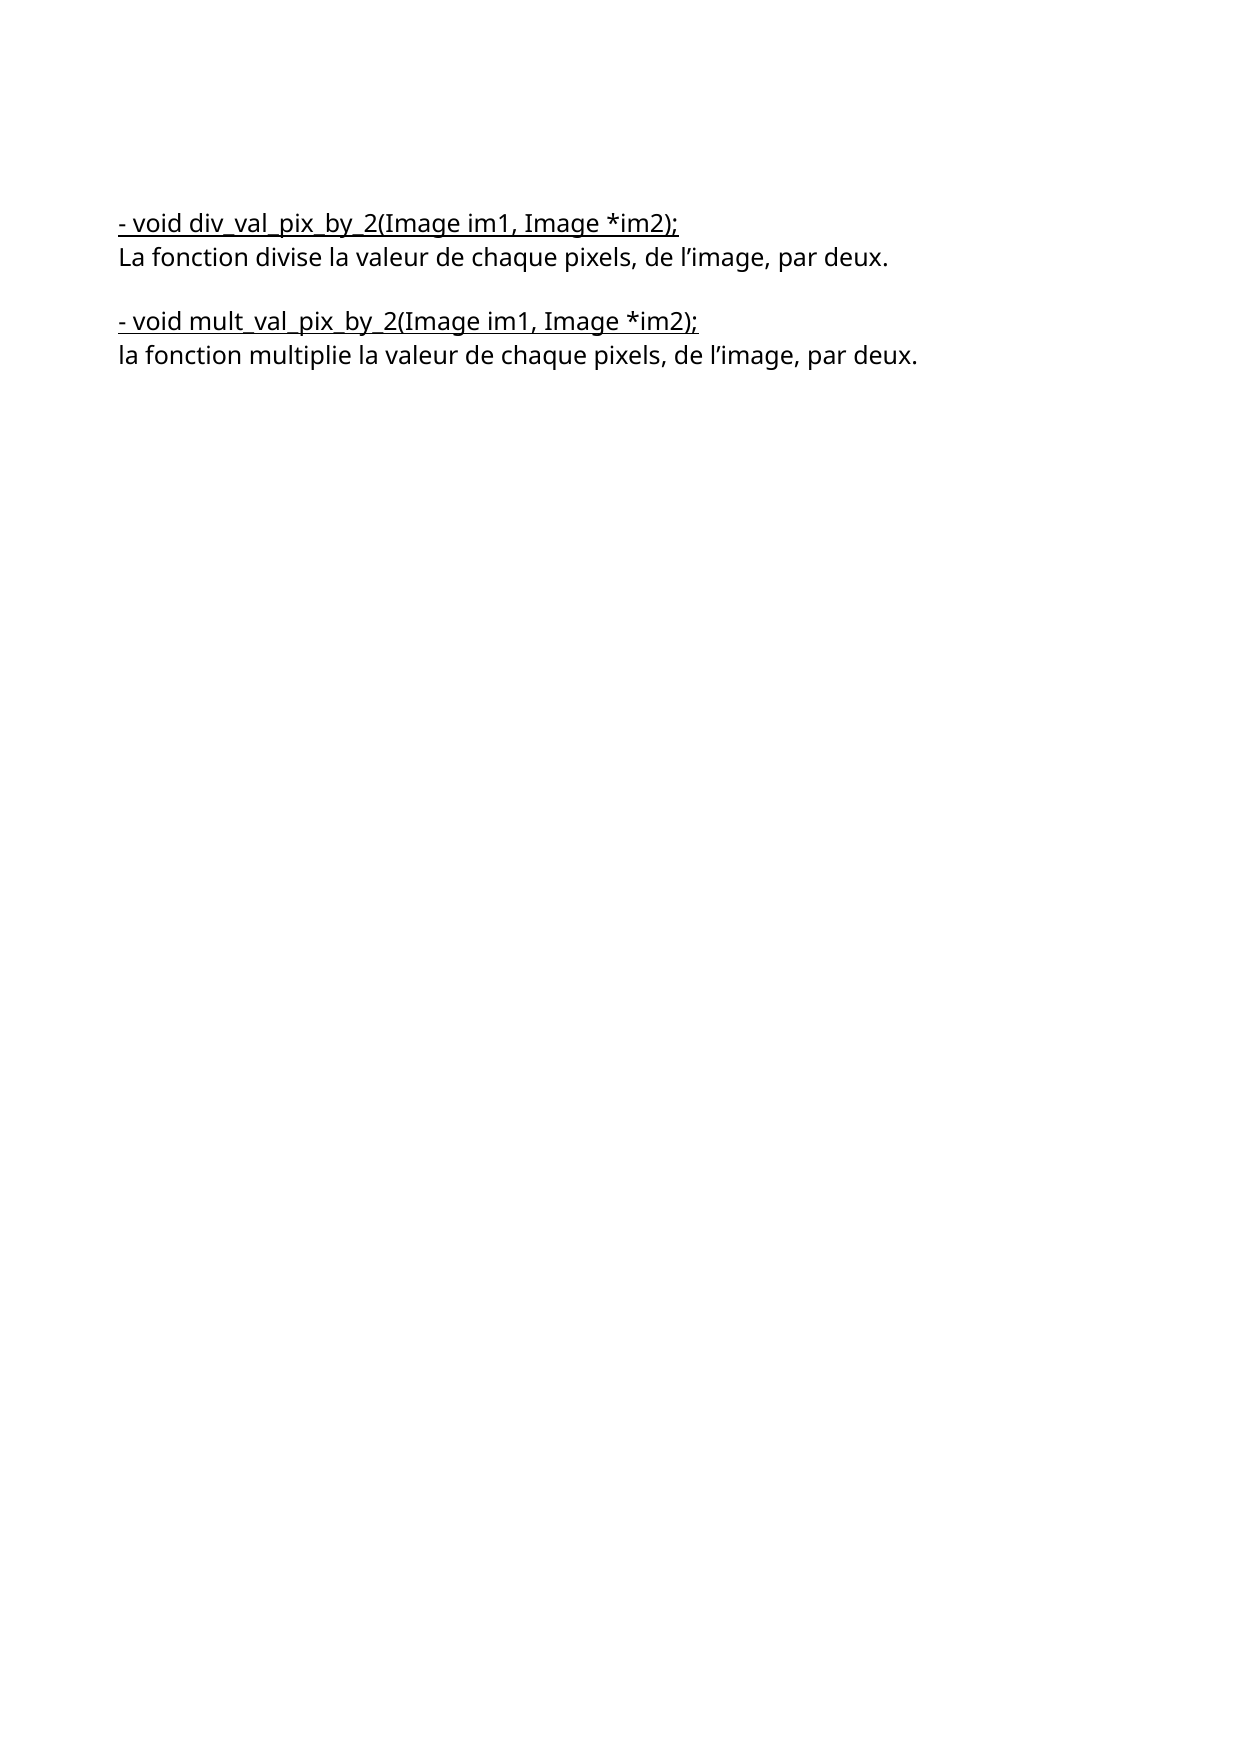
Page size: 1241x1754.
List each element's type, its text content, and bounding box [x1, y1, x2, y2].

text La fonction divise la valeur de chaque pixels, de l’image, par deux. [118, 240, 1122, 274]
text - void mult_val_pix_by_2(Image im1, Image *im2); [118, 304, 1122, 338]
text la fonction multiplie la valeur de chaque pixels, de l’image, par deux. [118, 338, 1122, 372]
text - void div_val_pix_by_2(Image im1, Image *im2); [118, 206, 1122, 240]
